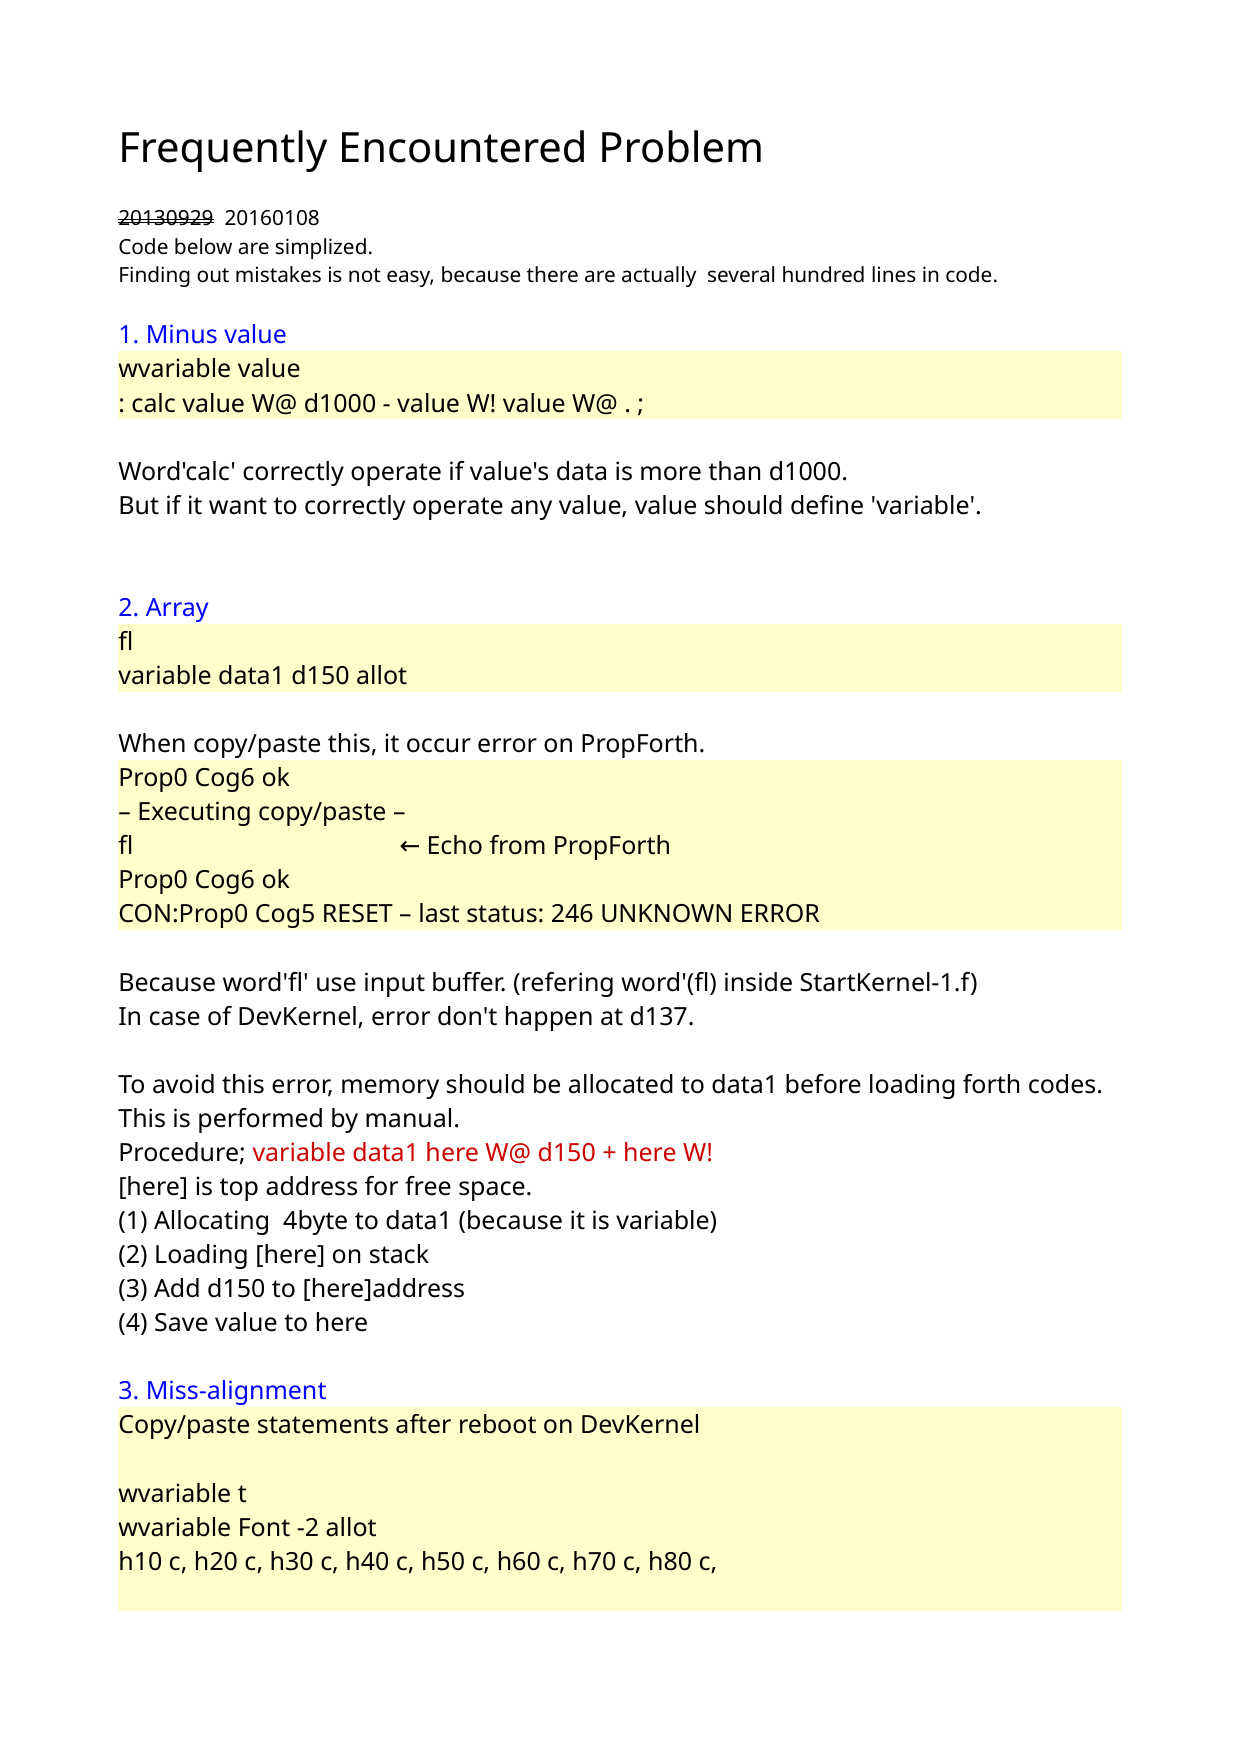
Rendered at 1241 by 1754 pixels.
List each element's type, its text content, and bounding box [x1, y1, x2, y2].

text variable data1 d150 allot [118, 658, 1122, 692]
text 1. Minus value [118, 317, 1122, 351]
text – Executing copy/paste – [118, 794, 1122, 828]
text [here] is top address for free space. [118, 1169, 1122, 1203]
text Copy/paste statements after reboot on DevKernel [118, 1407, 1122, 1441]
text h10 c, h20 c, h30 c, h40 c, h50 c, h60 c, h70 c, h80 c, [118, 1543, 1122, 1577]
text Because word'fl' use input buffer. (refering word'(fl) inside StartKernel-1.f) [118, 964, 1122, 998]
text (3) Add d150 to [here]address [118, 1271, 1122, 1305]
text Prop0 Cog6 ok [118, 862, 1122, 896]
text : calc value W@ d1000 - value W! value W@ . ; [118, 385, 1122, 419]
text (1) Allocating 4byte to data1 (because it is variable) [118, 1203, 1122, 1237]
text Finding out mistakes is not easy, because there are actually several hundred lines in code. [118, 260, 1122, 289]
text 20130929 20160108 [118, 203, 1122, 232]
text But if it want to correctly operate any value, value should define 'variable'. [118, 487, 1122, 521]
text In case of DevKernel, error don't happen at d137. [118, 998, 1122, 1032]
text (2) Loading [here] on stack [118, 1237, 1122, 1271]
text 2. Array [118, 589, 1122, 624]
text Word'calc' correctly operate if value's data is more than d1000. [118, 453, 1122, 487]
text wvariable Font -2 allot [118, 1509, 1122, 1543]
text To avoid this error, memory should be allocated to data1 before loading forth codes. [118, 1066, 1122, 1101]
text CON:Prop0 Cog5 RESET – last status: 246 UNKNOWN ERROR [118, 896, 1122, 930]
text Frequently Encountered Problem [118, 118, 1122, 175]
text wvariable t [118, 1475, 1122, 1509]
text fl [118, 624, 1122, 658]
text wvariable value [118, 351, 1122, 385]
text 3. Miss-alignment [118, 1373, 1122, 1407]
text fl ← Echo from PropForth [118, 828, 1122, 862]
text When copy/paste this, it occur error on PropForth. [118, 726, 1122, 760]
text Prop0 Cog6 ok [118, 760, 1122, 794]
text This is performed by manual. [118, 1101, 1122, 1134]
text (4) Save value to here [118, 1305, 1122, 1339]
text Procedure; variable data1 here W@ d150 + here W! [118, 1134, 1122, 1169]
text Code below are simplized. [118, 232, 1122, 260]
